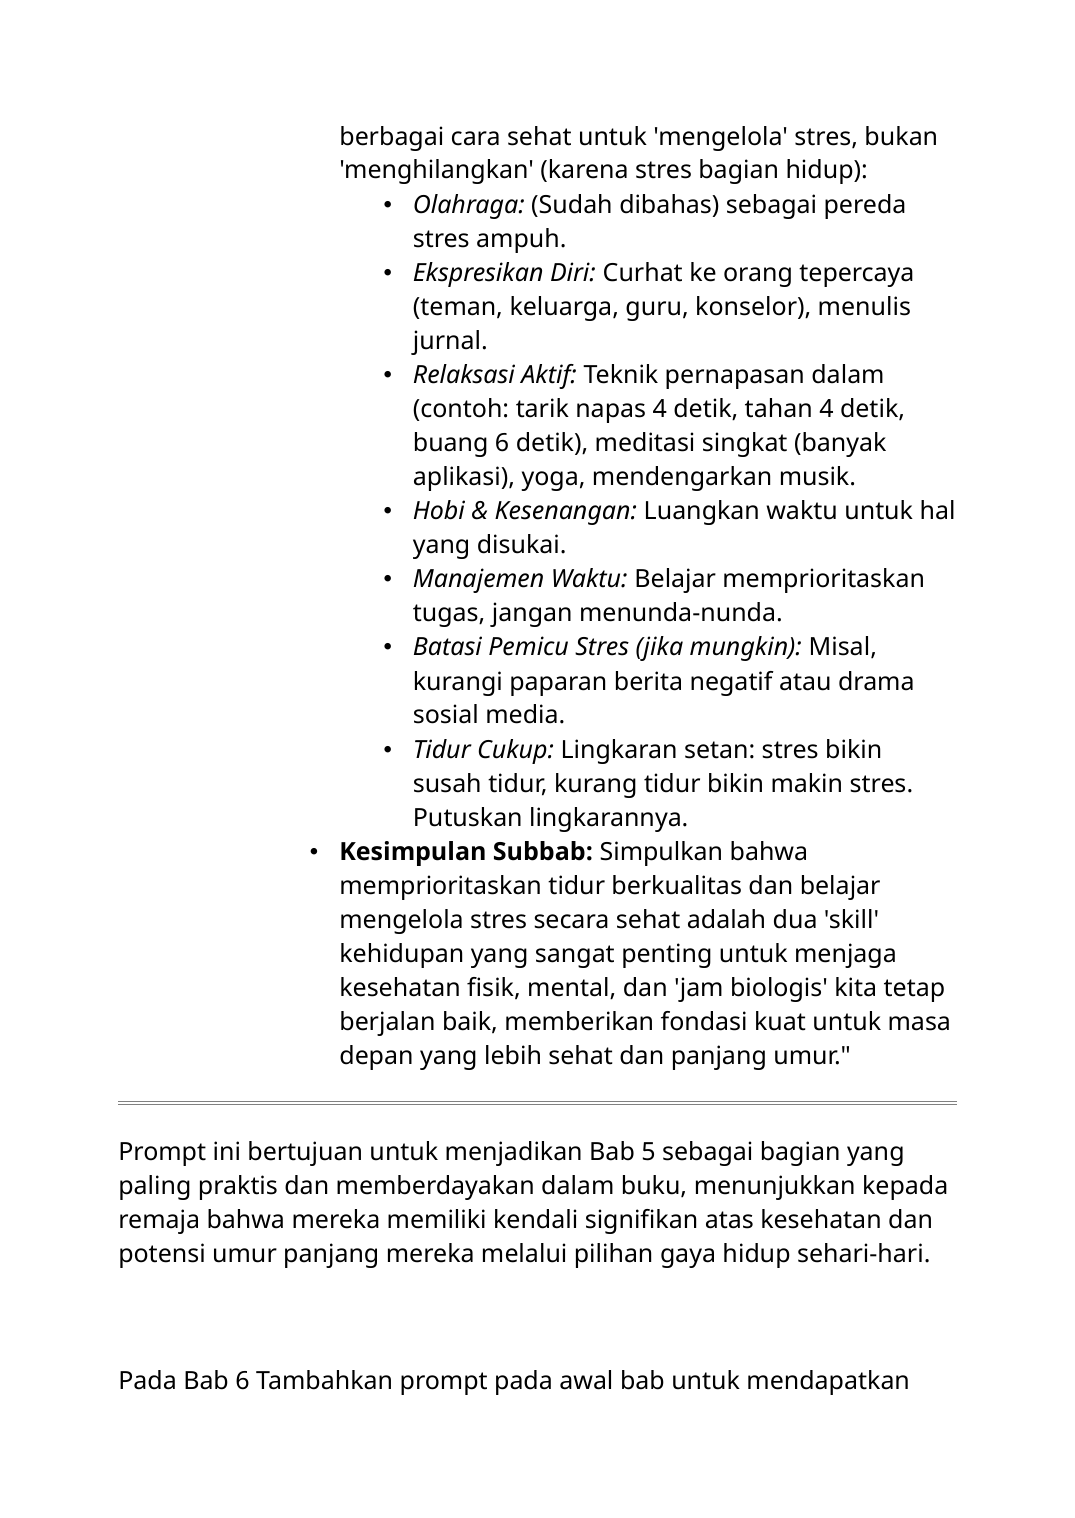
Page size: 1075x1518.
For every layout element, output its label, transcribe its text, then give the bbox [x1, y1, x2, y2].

list Tidur Cukup: Lingkaran setan: stres bikin susah tidur, kurang tidur bikin makin stres. Putuskan lingkarannya. [383, 731, 957, 833]
list Hobi & Kesenangan: Luangkan waktu untuk hal yang disukai. [383, 493, 957, 561]
list Ekspresikan Diri: Curhat ke orang tepercaya (teman, keluarga, guru, konselor), menulis jurnal. [383, 254, 957, 357]
list Kesimpulan Subbab: Simpulkan bahwa memprioritaskan tidur berkualitas dan belajar mengelola stres secara sehat adalah dua 'skill' kehidupan yang sangat penting untuk menjaga kesehatan fisik, mental, dan 'jam biologis' kita tetap berjalan baik, memberikan fondasi kuat untuk masa depan yang lebih sehat dan panjang umur." [309, 833, 957, 1072]
list Relaksasi Aktif: Teknik pernapasan dalam (contoh: tarik napas 4 detik, tahan 4 detik, buang 6 detik), meditasi singkat (banyak aplikasi), yoga, mendengarkan musik. [383, 357, 957, 493]
text Prompt ini bertujuan untuk menjadikan Bab 5 sebagai bagian yang paling praktis dan memberdayakan dalam buku, menunjukkan kepada remaja bahwa mereka memiliki kendali signifikan atas kesehatan dan potensi umur panjang mereka melalui pilihan gaya hidup sehari-hari. [118, 1133, 957, 1269]
list Olahraga: (Sudah dibahas) sebagai pereda stres ampuh. [383, 186, 957, 254]
list berbagai cara sehat untuk 'mengelola' stres, bukan 'menghilangkan' (karena stres bagian hidup): [309, 118, 957, 186]
list Manajemen Waktu: Belajar memprioritaskan tugas, jangan menunda-nunda. [383, 561, 957, 629]
text Pada Bab 6 Tambahkan prompt pada awal bab untuk mendapatkan [118, 1363, 957, 1397]
list Batasi Pemicu Stres (jika mungkin): Misal, kurangi paparan berita negatif atau drama sosial media. [383, 629, 957, 731]
